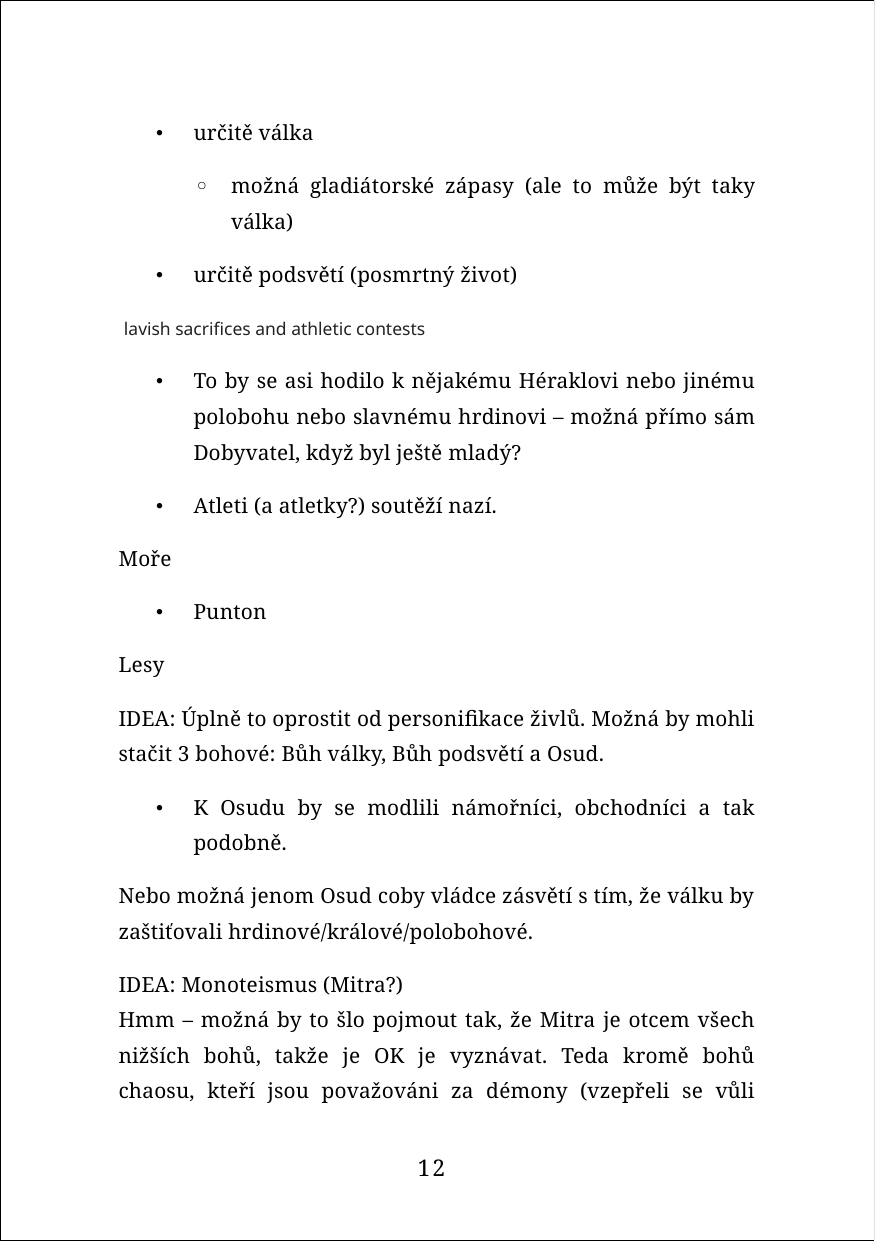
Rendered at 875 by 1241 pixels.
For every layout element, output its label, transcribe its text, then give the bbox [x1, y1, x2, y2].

text Moře [118, 544, 756, 573]
list určitě podsvětí (posmrtný život) [156, 260, 756, 289]
list Atleti (a atletky?) soutěží nazí. [156, 491, 756, 519]
list Punton [156, 597, 756, 626]
text Nebo možná jenom Osud coby vládce zásvětí s tím, že válku by zaštiťovali hrdinové/králové/polobohové. [118, 881, 756, 945]
list To by se asi hodilo k nějakému Héraklovi nebo jinému polobohu nebo slavnému hrdinovi – možná přímo sám Dobyvatel, když byl ještě mladý? [156, 367, 756, 466]
text IDEA: Úplně to oprostit od personifikace živlů. Možná by mohli stačit 3 bohové: Bůh války, Bůh podsvětí a Osud. [118, 704, 756, 768]
list určitě válka [156, 118, 756, 147]
text lavish sacrifices and athletic contests [118, 313, 756, 342]
list K Osudu by se modlili námořníci, obchodníci a tak podobně. [156, 793, 756, 857]
text Lesy [118, 651, 756, 679]
text IDEA: Monoteismus (Mitra?) Hmm – možná by to šlo pojmout tak, že Mitra je otcem všech nižších bohů, takže je OK je vyznávat. Teda kromě bohů chaosu, kteří jsou považováni za démony (vzepřeli se vůli [118, 970, 756, 1105]
list možná gladiátorské zápasy (ale to může být taky válka) [193, 171, 756, 235]
